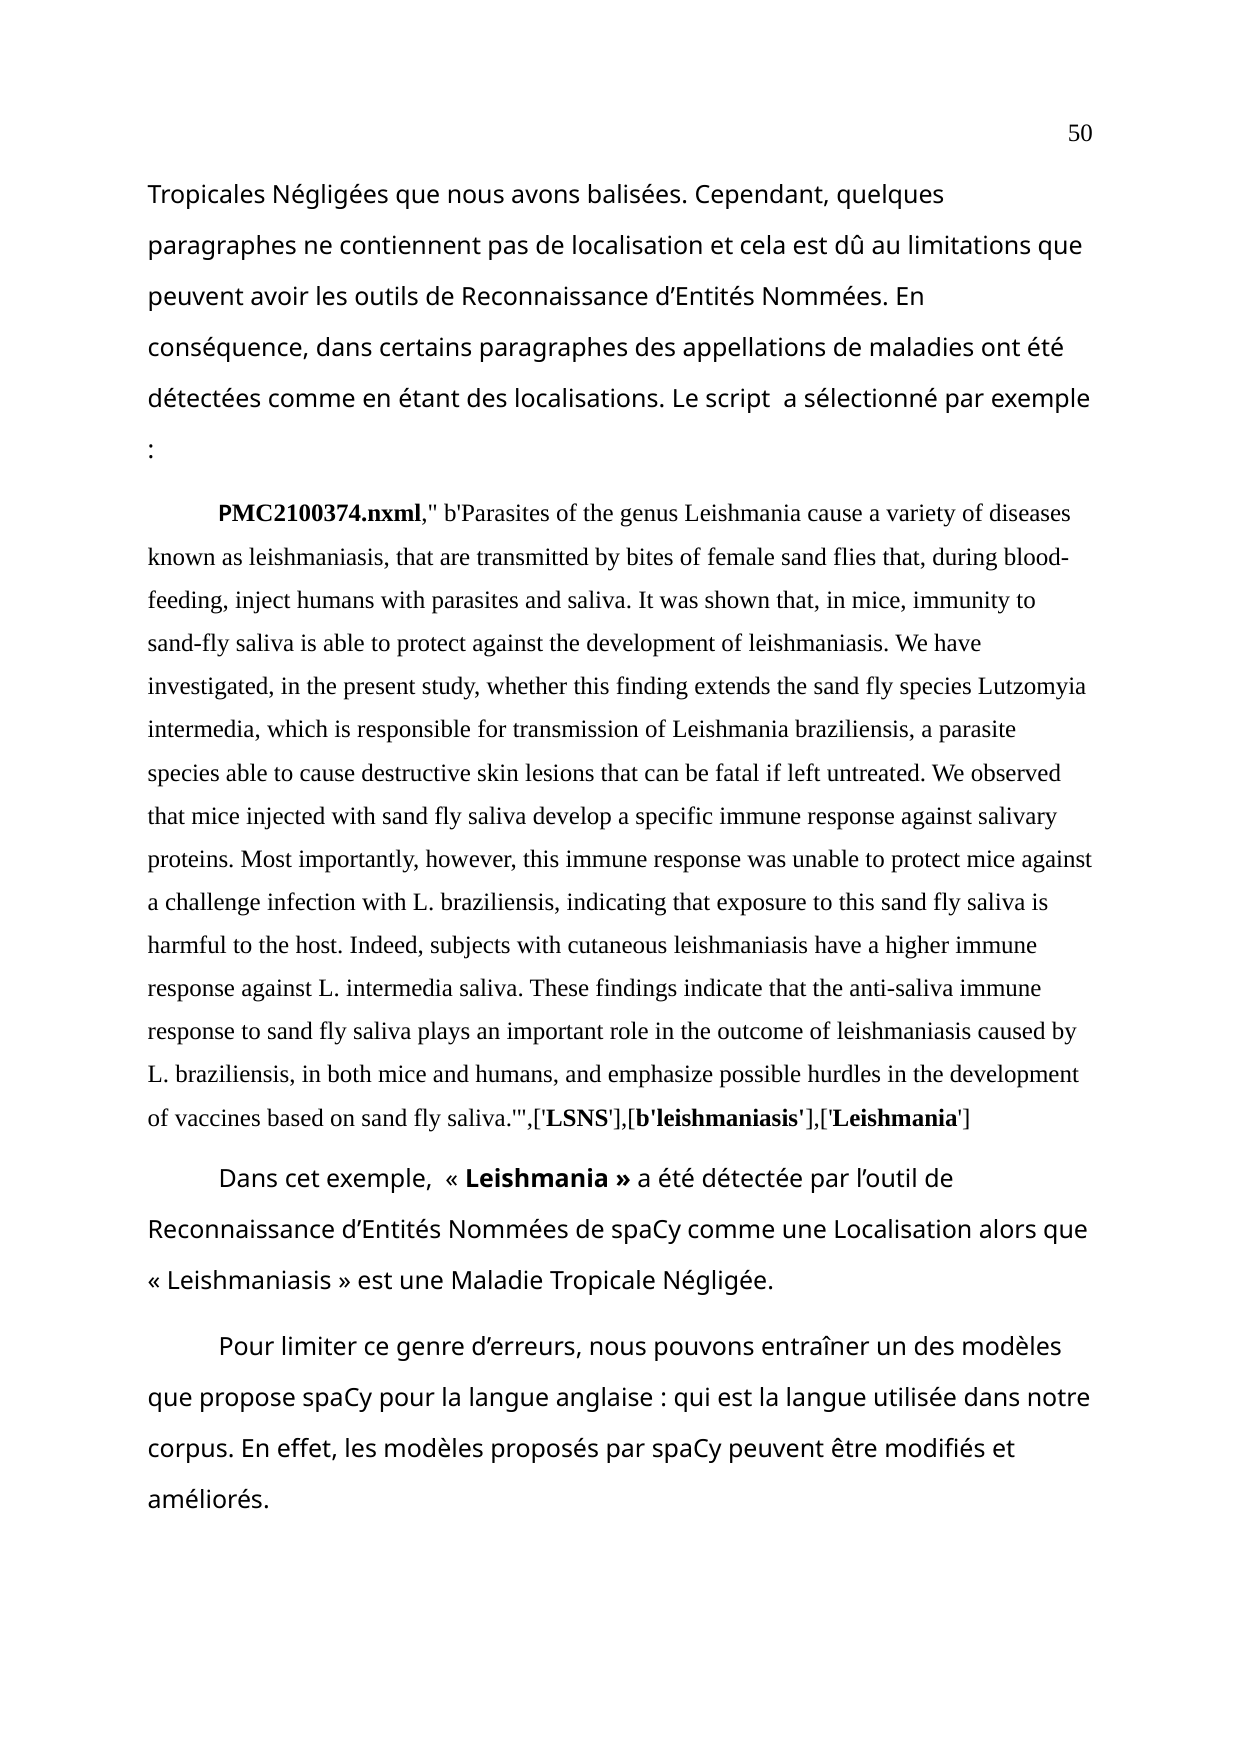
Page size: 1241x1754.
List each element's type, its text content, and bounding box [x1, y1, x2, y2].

text Tropicales Négligées que nous avons balisées. Cependant, quelques paragraphes ne contiennent pas de localisation et cela est dû au limitations que peuvent avoir les outils de Reconnaissance d’Entités Nommées. En conséquence, dans certains paragraphes des appellations de maladies ont été détectées comme en étant des localisations. Le script a sélectionné par exemple : [147, 176, 1092, 466]
text Dans cet exemple, « Leishmania » a été détectée par l’outil de Reconnaissance d’Entités Nommées de spaCy comme une Localisation alors que « Leishmaniasis » est une Maladie Tropicale Négligée. [147, 1160, 1092, 1297]
text Pour limiter ce genre d’erreurs, nous pouvons entraîner un des modèles que propose spaCy pour la langue anglaise : qui est la langue utilisée dans notre corpus. En effet, les modèles proposés par spaCy peuvent être modifiés et améliorés. [147, 1328, 1092, 1515]
text PMC2100374.nxml," b'Parasites of the genus Leishmania cause a variety of diseases known as leishmaniasis, that are transmitted by bites of female sand flies that, during blood-feeding, inject humans with parasites and saliva. It was shown that, in mice, immunity to sand-fly saliva is able to protect against the development of leishmaniasis. We have investigated, in the present study, whether this finding extends the sand fly species Lutzomyia intermedia, which is responsible for transmission of Leishmania braziliensis, a parasite species able to cause destructive skin lesions that can be fatal if left untreated. We observed that mice injected with sand fly saliva develop a specific immune response against salivary proteins. Most importantly, however, this immune response was unable to protect mice against a challenge infection with L. braziliensis, indicating that exposure to this sand fly saliva is harmful to the host. Indeed, subjects with cutaneous leishmaniasis have a higher immune response against L. intermedia saliva. These findings indicate that the anti-saliva immune response to sand fly saliva plays an important role in the outcome of leishmaniasis caused by L. braziliensis, in both mice and humans, and emphasize possible hurdles in the development of vaccines based on sand fly saliva.'",['LSNS'],[b'leishmaniasis'],['Leishmania'] [147, 497, 1092, 1131]
